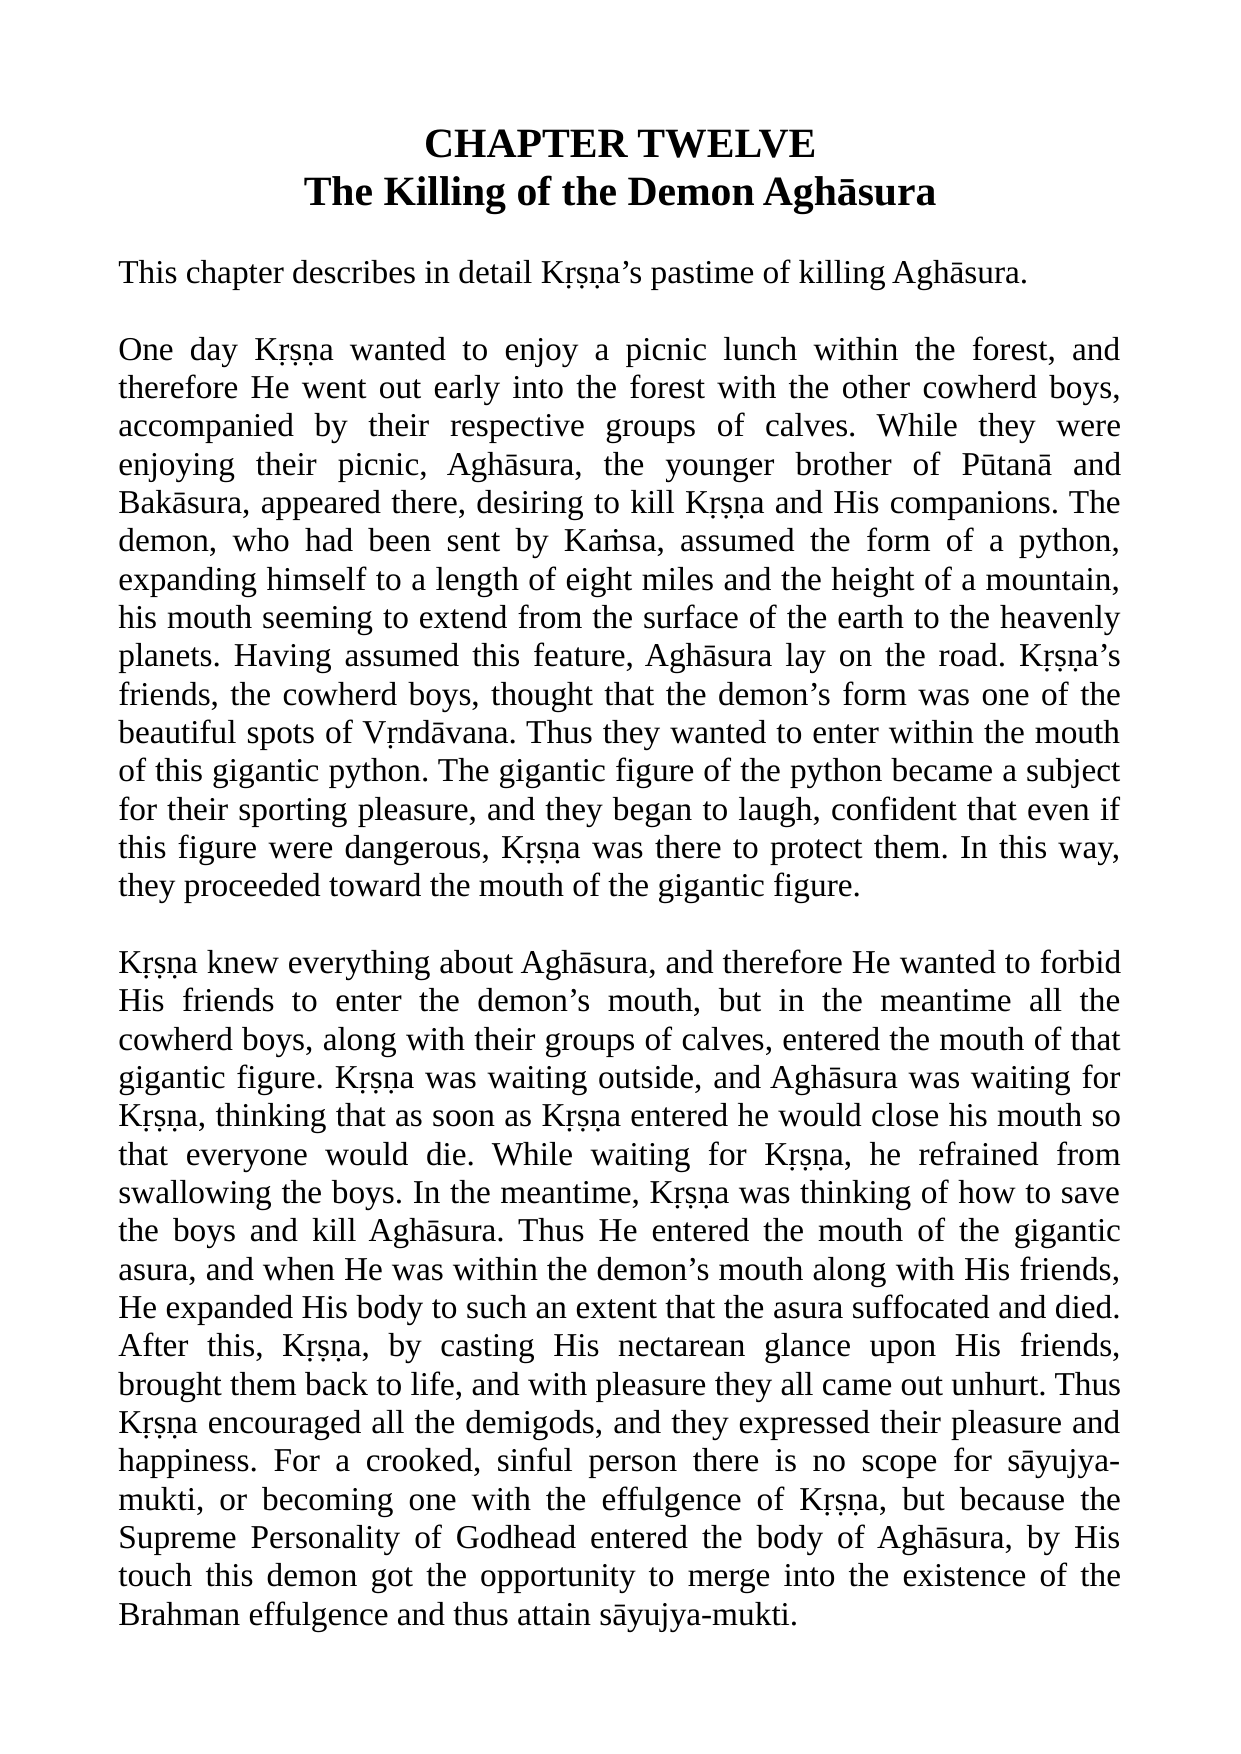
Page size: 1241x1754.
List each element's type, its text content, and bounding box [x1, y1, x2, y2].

text One day Kṛṣṇa wanted to enjoy a picnic lunch within the forest, and therefore He went out early into the forest with the other cowherd boys, accompanied by their respective groups of calves. While they were enjoying their picnic, Aghāsura, the younger brother of Pūtanā and Bakāsura, appeared there, desiring to kill Kṛṣṇa and His companions. The demon, who had been sent by Kaṁsa, assumed the form of a python, expanding himself to a length of eight miles and the height of a mountain, his mouth seeming to extend from the surface of the earth to the heavenly planets. Having assumed this feature, Aghāsura lay on the road. Kṛṣṇa’s friends, the cowherd boys, thought that the demon’s form was one of the beautiful spots of Vṛndāvana. Thus they wanted to enter within the mouth of this gigantic python. The gigantic figure of the python became a subject for their sporting pleasure, and they began to laugh, confident that even if this figure were dangerous, Kṛṣṇa was there to protect them. In this way, they proceeded toward the mouth of the gigantic figure. [118, 329, 1122, 904]
text Kṛṣṇa knew everything about Aghāsura, and therefore He wanted to forbid His friends to enter the demon’s mouth, but in the meantime all the cowherd boys, along with their groups of calves, entered the mouth of that gigantic figure. Kṛṣṇa was waiting outside, and Aghāsura was waiting for Kṛṣṇa, thinking that as soon as Kṛṣṇa entered he would close his mouth so that everyone would die. While waiting for Kṛṣṇa, he refrained from swallowing the boys. In the meantime, Kṛṣṇa was thinking of how to save the boys and kill Aghāsura. Thus He entered the mouth of the gigantic asura, and when He was within the demon’s mouth along with His friends, He expanded His body to such an extent that the asura suffocated and died. After this, Kṛṣṇa, by casting His nectarean glance upon His friends, brought them back to life, and with pleasure they all came out unhurt. Thus Kṛṣṇa encouraged all the demigods, and they expressed their pleasure and happiness. For a crooked, sinful person there is no scope for sāyujya-mukti, or becoming one with the effulgence of Kṛṣṇa, but because the Supreme Personality of Godhead entered the body of Aghāsura, by His touch this demon got the opportunity to merge into the existence of the Brahman effulgence and thus attain sāyujya-mukti. [118, 942, 1122, 1632]
text CHAPTER TWELVE [118, 118, 1122, 166]
text This chapter describes in detail Kṛṣṇa’s pastime of killing Aghāsura. [118, 252, 1122, 291]
text The Killing of the Demon Aghāsura [118, 166, 1122, 214]
